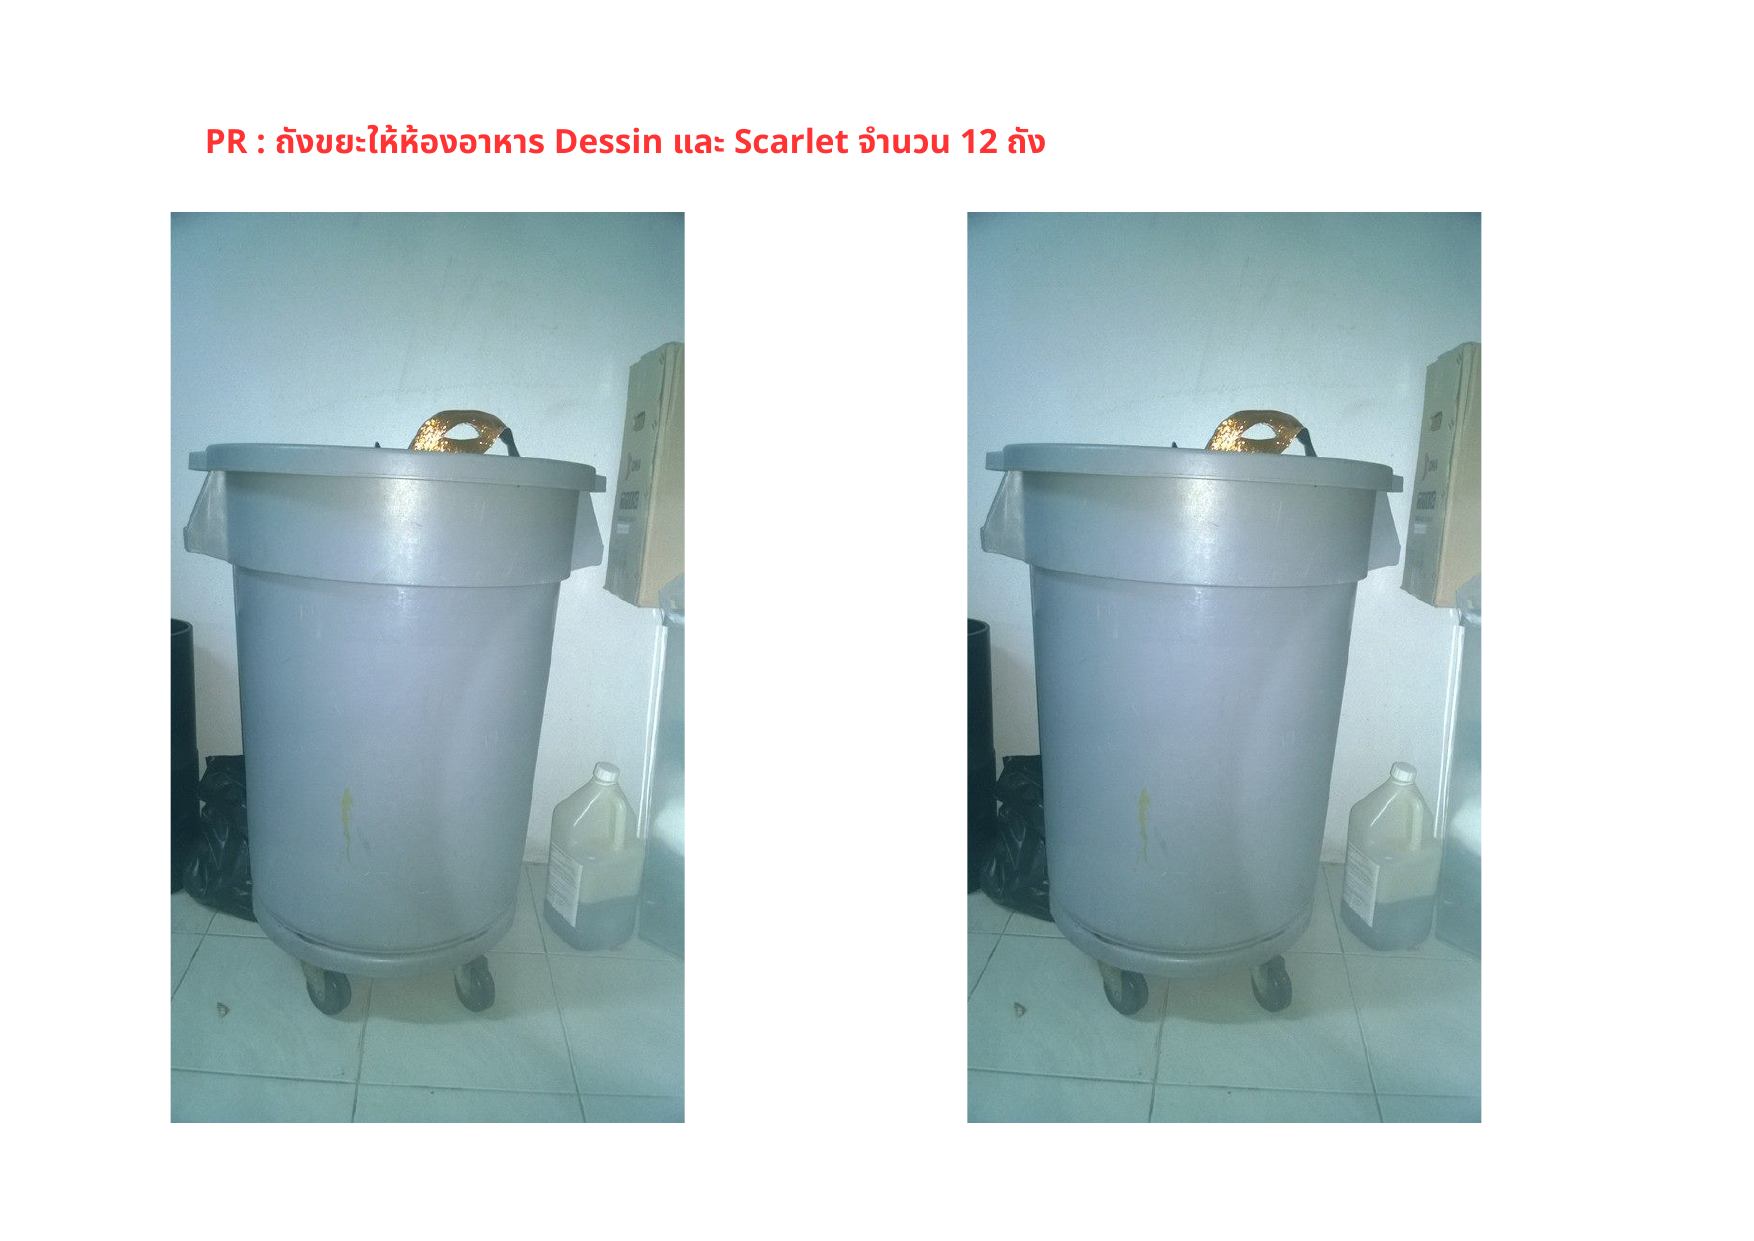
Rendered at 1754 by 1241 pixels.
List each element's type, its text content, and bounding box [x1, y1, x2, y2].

text PR : ถังขยะให้ห้องอาหาร Dessin และ Scarlet จำนวน 12 ถัง [118, 118, 1636, 169]
picture [170, 212, 685, 1123]
picture [967, 212, 1482, 1123]
